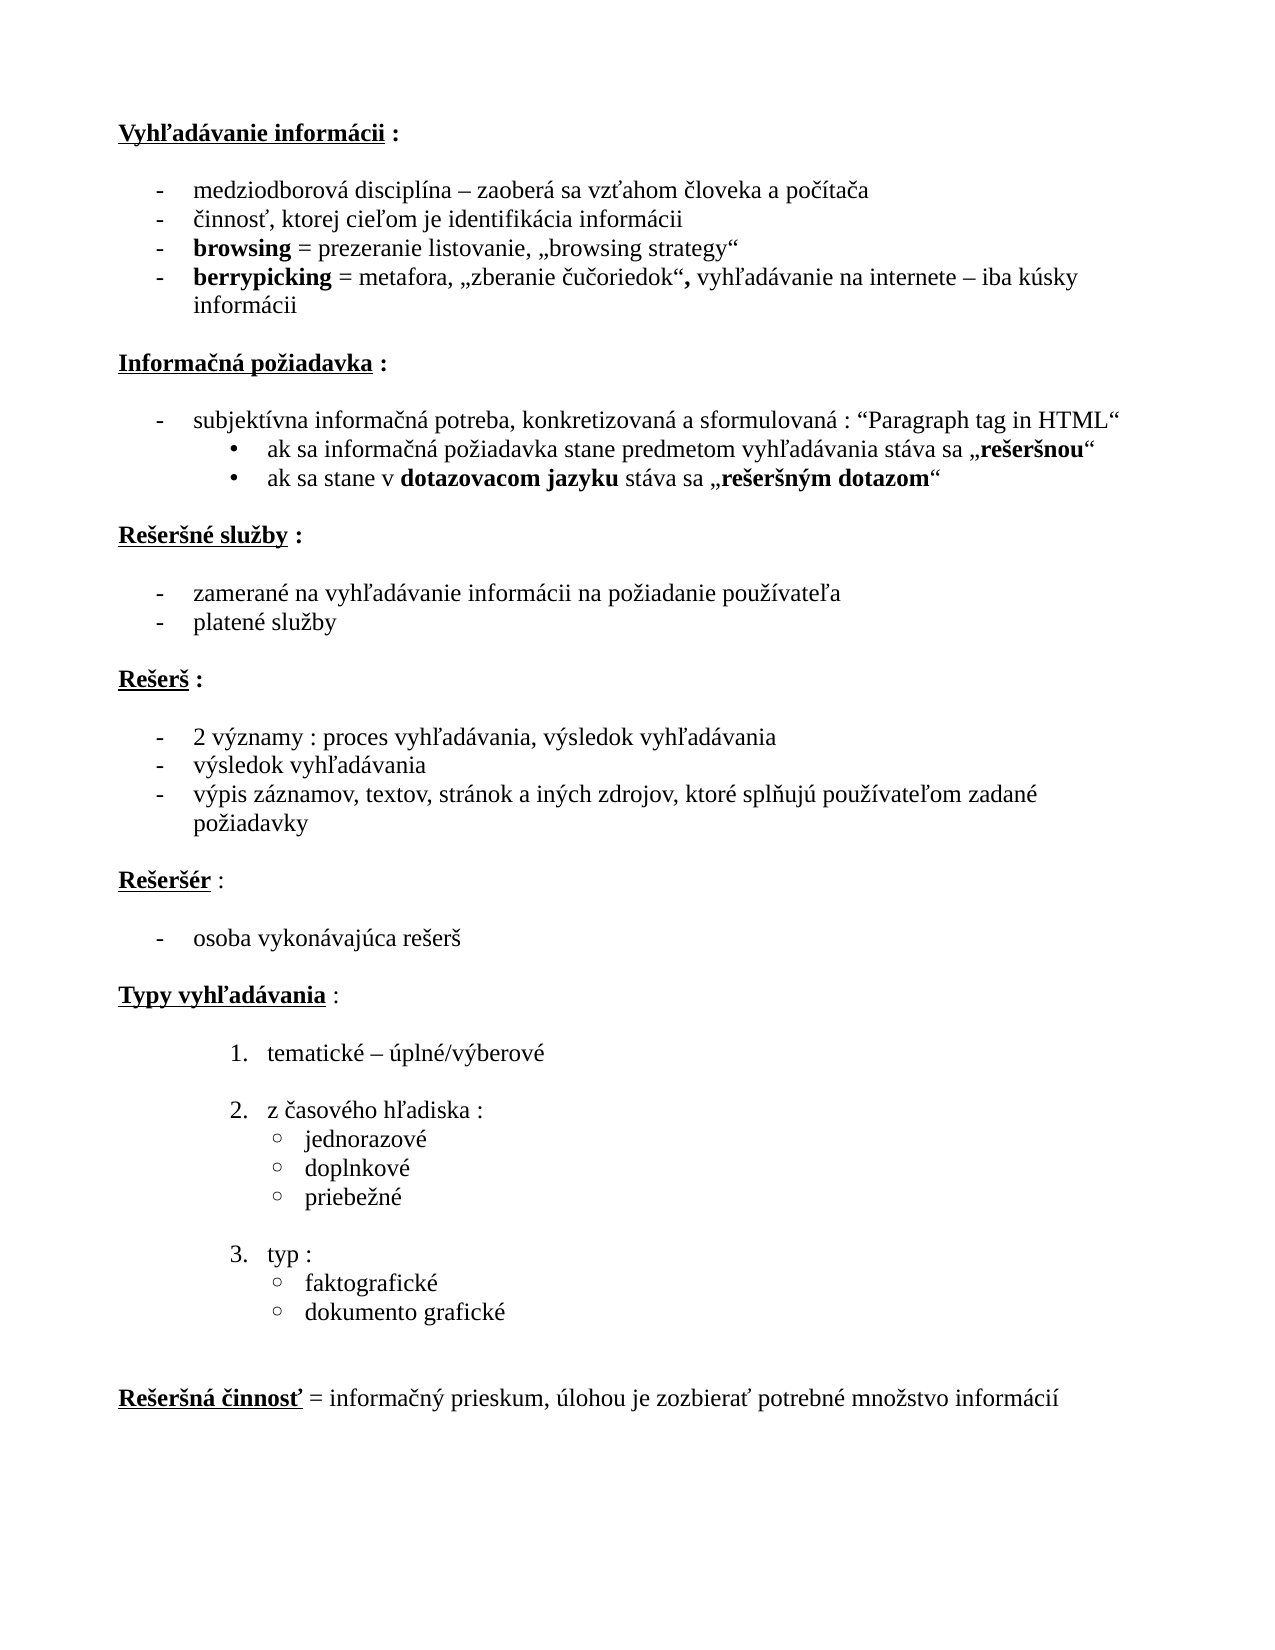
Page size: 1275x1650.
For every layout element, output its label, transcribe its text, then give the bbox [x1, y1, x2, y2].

list jednorazové [267, 1124, 1157, 1153]
list zamerané na vyhľadávanie informácii na požiadanie používateľa [156, 578, 1157, 607]
list činnosť, ktorej cieľom je identifikácia informácii [156, 204, 1157, 233]
list doplnkové [267, 1153, 1157, 1182]
list faktografické [267, 1268, 1157, 1297]
list 2 významy : proces vyhľadávania, výsledok vyhľadávania [156, 722, 1157, 751]
list browsing = prezeranie listovanie, „browsing strategy“ [156, 233, 1157, 262]
list typ : [229, 1239, 1157, 1268]
list z časového hľadiska : [229, 1096, 1157, 1124]
text Rešerš : [118, 664, 1157, 693]
list priebežné [267, 1182, 1157, 1211]
list berrypicking = metafora, „zberanie čučoriedok“, vyhľadávanie na internete – iba kúsky informácii [156, 262, 1157, 319]
text Rešeršná činnosť = informačný prieskum, úlohou je zozbierať potrebné množstvo informácií [118, 1383, 1157, 1412]
text Informačná požiadavka : [118, 348, 1157, 377]
list osoba vykonávajúca rešerš [156, 923, 1157, 952]
list výpis záznamov, textov, stránok a iných zdrojov, ktoré splňujú používateľom zadané požiadavky [156, 779, 1157, 837]
list tematické – úplné/výberové [229, 1038, 1157, 1067]
text Rešeršné služby : [118, 521, 1157, 549]
list ak sa stane v dotazovacom jazyku stáva sa „rešeršným dotazom“ [229, 463, 1157, 492]
list medziodborová disciplína – zaoberá sa vzťahom človeka a počítača [156, 176, 1157, 204]
list dokumento grafické [267, 1297, 1157, 1326]
list platené služby [156, 607, 1157, 636]
list výsledok vyhľadávania [156, 751, 1157, 779]
list subjektívna informačná potreba, konkretizovaná a sformulovaná : “Paragraph tag in HTML“ [156, 406, 1157, 434]
text Typy vyhľadávania : [118, 981, 1157, 1009]
list ak sa informačná požiadavka stane predmetom vyhľadávania stáva sa „rešeršnou“ [229, 434, 1157, 463]
text Rešeršér : [118, 866, 1157, 894]
text Vyhľadávanie informácii : [118, 118, 1157, 147]
